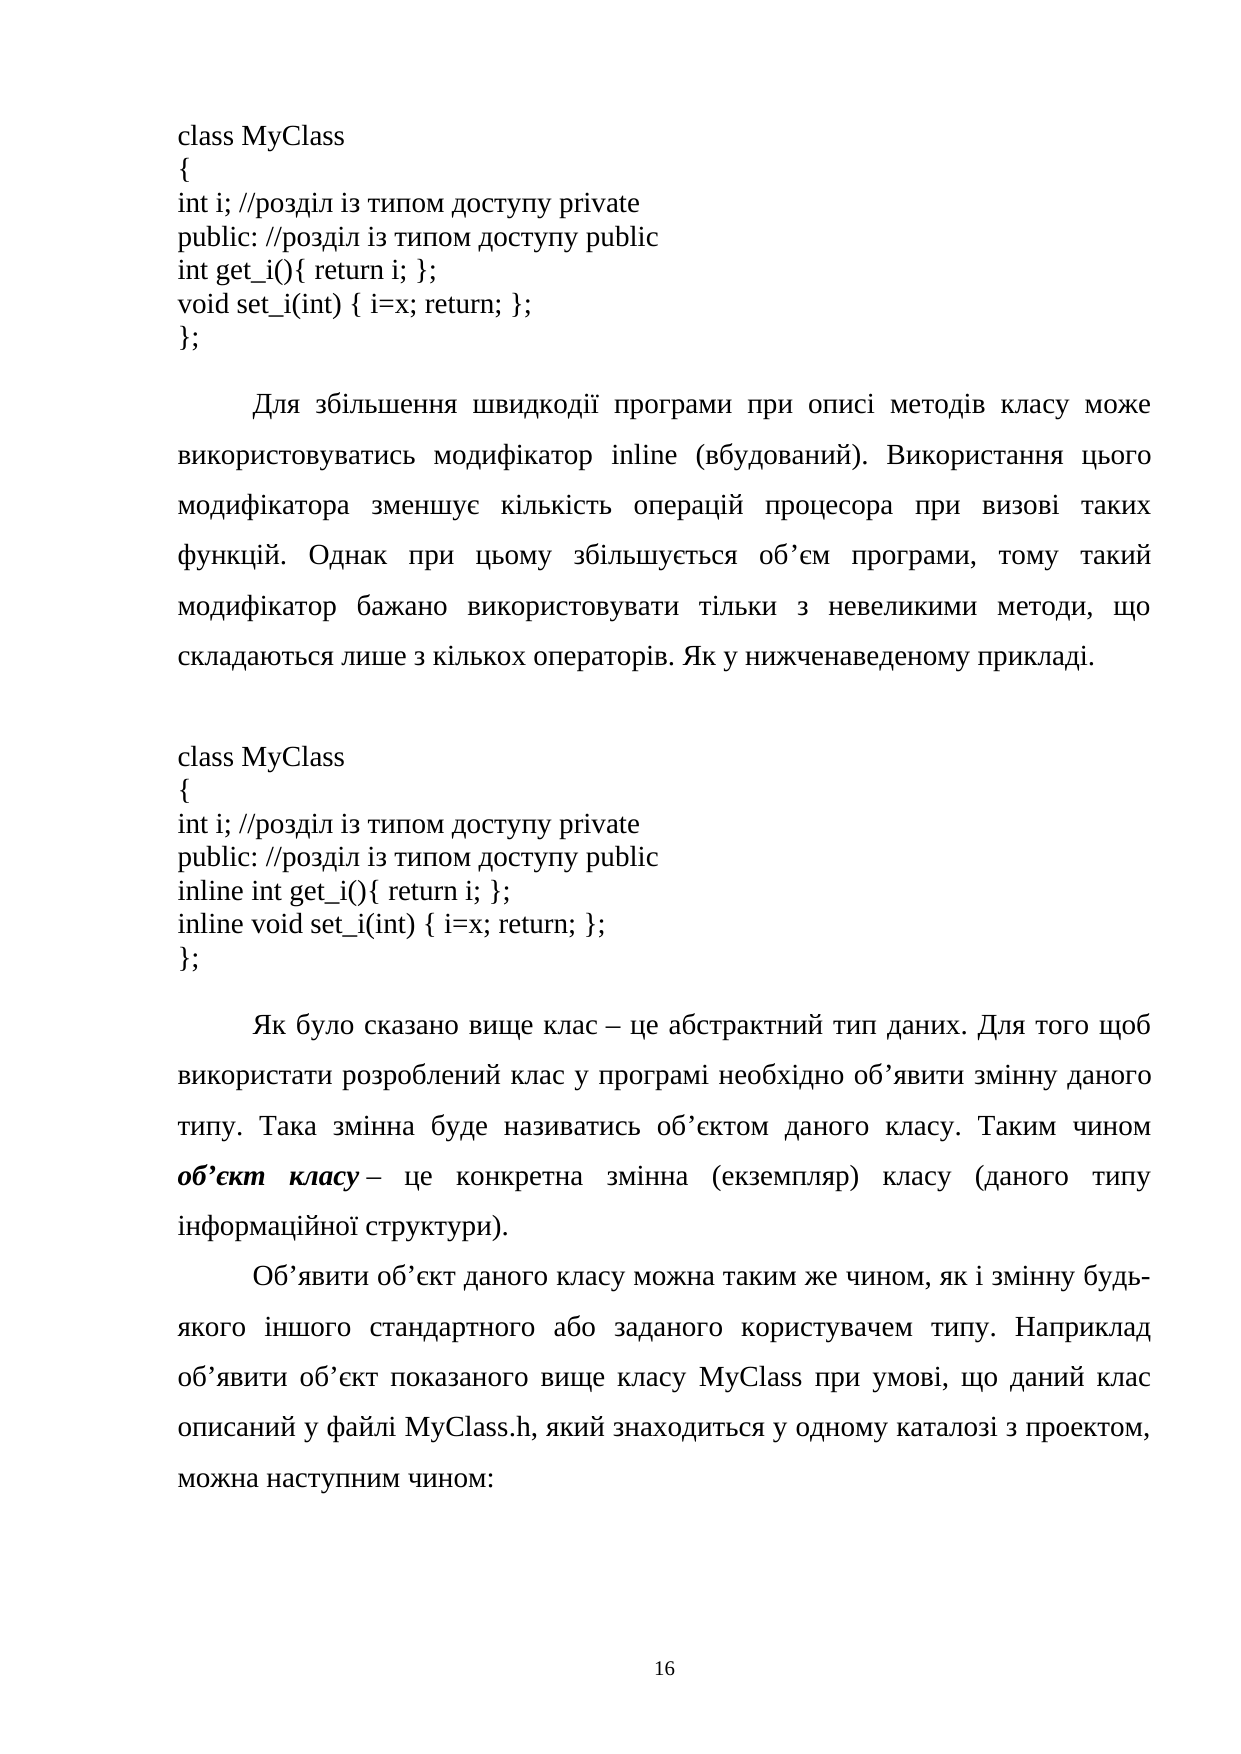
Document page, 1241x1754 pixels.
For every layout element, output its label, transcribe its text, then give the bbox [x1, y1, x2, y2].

text int get_i(){ return i; }; [177, 252, 1152, 286]
text void set_i(int) { i=x; return; }; [177, 286, 1152, 319]
text Об’явити об’єкт даного класу можна таким же чином, як і змінну будь-якого іншого стандартного або заданого користувачем типу. Наприклад об’явити об’єкт показаного вище класу MyClass при умові, що даний клас описаний у файлі MyClass.h, який знаходиться у одному каталозі з проектом, можна наступним чином: [177, 1258, 1152, 1493]
text public: //розділ із типом доступу public [177, 219, 1152, 252]
text int i; //розділ із типом доступу private [177, 185, 1152, 219]
text inline int get_i(){ return i; }; [177, 873, 1152, 906]
text { [177, 772, 1152, 806]
text }; [177, 940, 1152, 973]
text public: //розділ із типом доступу public [177, 839, 1152, 873]
text int i; //розділ із типом доступу private [177, 806, 1152, 839]
text class MyClass [177, 118, 1152, 152]
text }; [177, 319, 1152, 353]
text inline void set_i(int) { i=x; return; }; [177, 906, 1152, 940]
text class MyClass [177, 739, 1152, 772]
text Для збільшення швидкодії програми при описі методів класу може використовуватись модифікатор inline (вбудований). Використання цього модифікатора зменшує кількість операцій процесора при визові таких функцій. Однак при цьому збільшується об’єм програми, тому такий модифікатор бажано використовувати тільки з невеликими методи, що складаються лише з кількох операторів. Як у нижченаведеному прикладі. [177, 386, 1152, 672]
text { [177, 152, 1152, 185]
text Як було сказано вище клас – це абстрактний тип даних. Для того щоб використати розроблений клас у програмі необхідно об’явити змінну даного типу. Така змінна буде називатись об’єктом даного класу. Таким чином об’єкт класу – це конкретна змінна (екземпляр) класу (даного типу інформаційної структури). [177, 1007, 1152, 1242]
